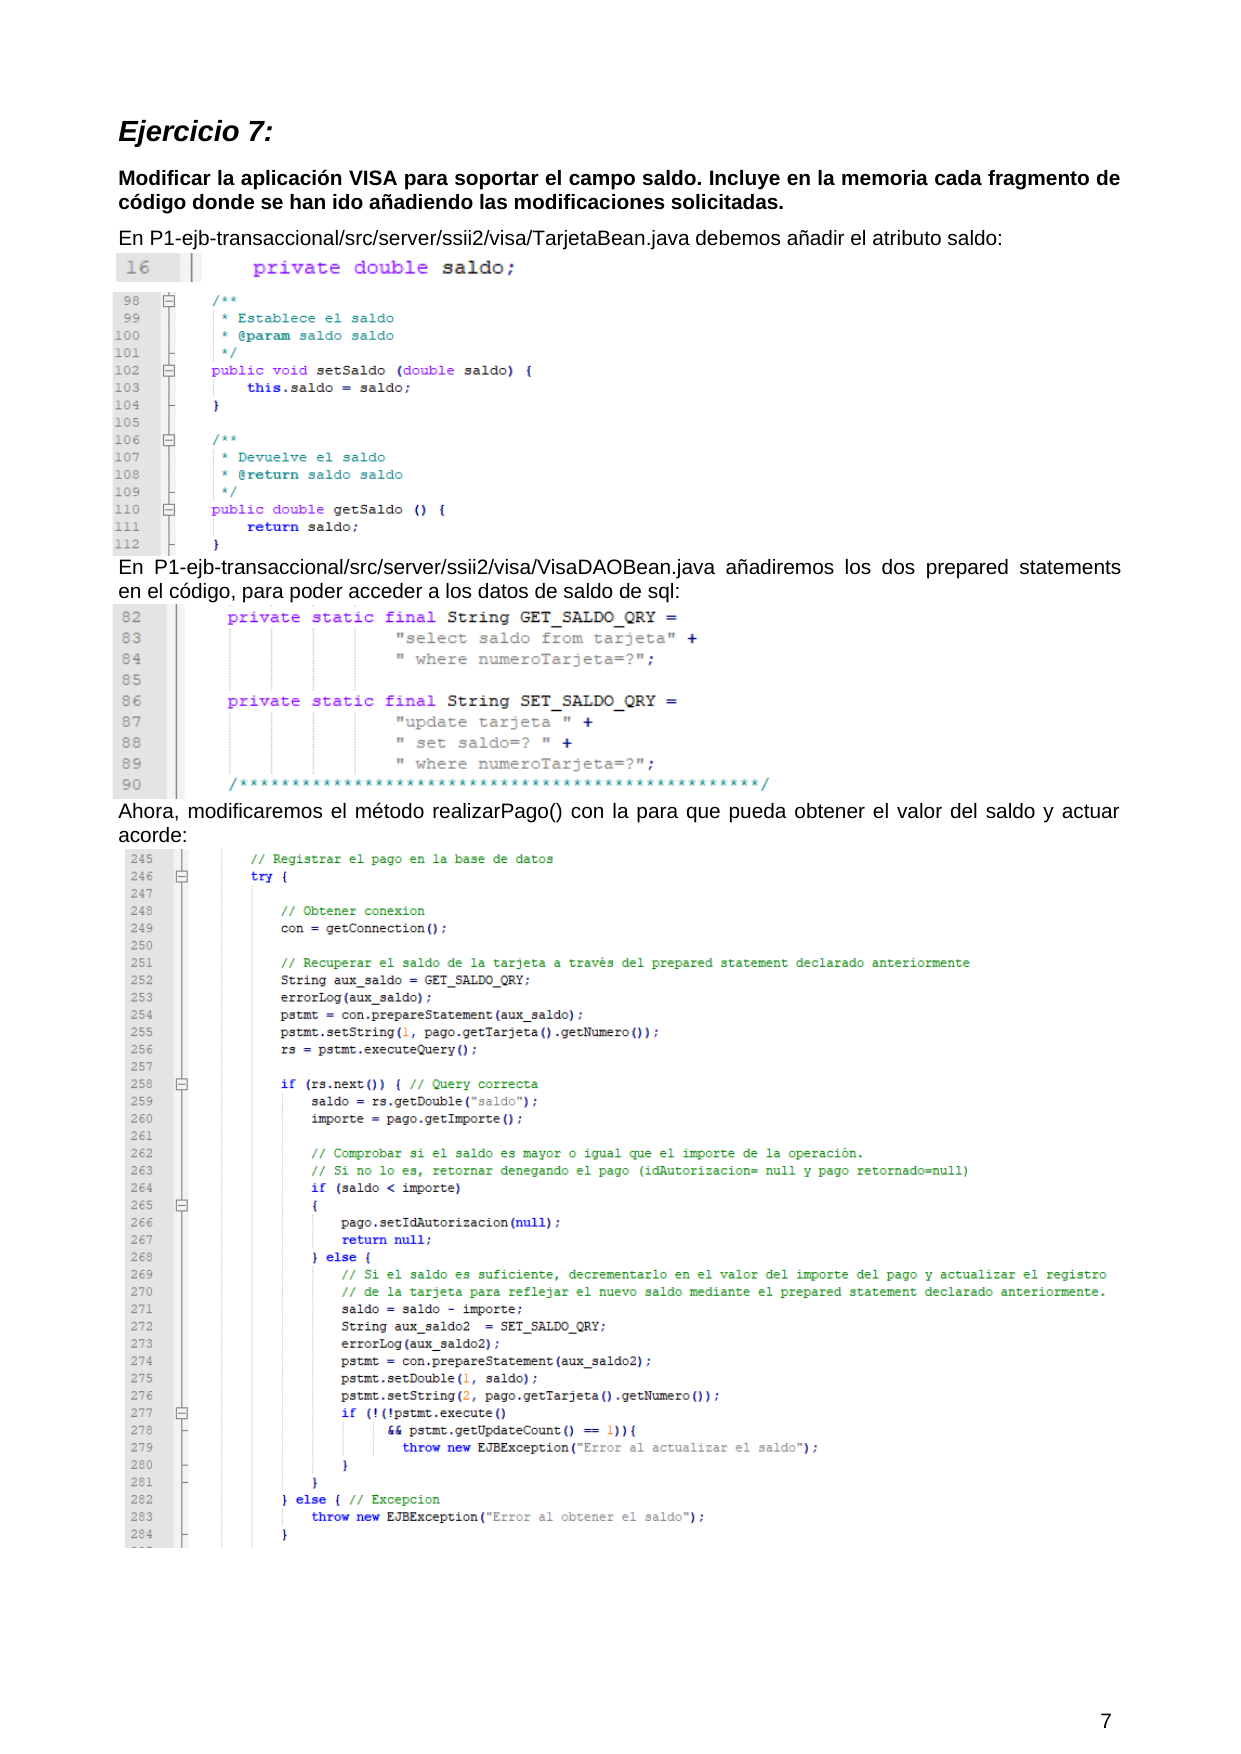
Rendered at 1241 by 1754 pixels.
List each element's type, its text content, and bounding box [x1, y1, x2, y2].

picture [112, 292, 544, 556]
picture [125, 849, 1125, 1548]
subtitle Ejercicio 7: [118, 113, 1122, 147]
subtitle Modificar la aplicación VISA para soportar el campo saldo. Incluye en la memoria cada fragmento de código donde se han ido añadiendo las modificaciones solicitadas. [118, 166, 1122, 214]
subtitle Ahora, modificaremos el método realizarPago() con la para que pueda obtener el valor del saldo y actuar acorde: [118, 616, 1122, 846]
picture [116, 253, 531, 282]
subtitle En P1-ejb-transaccional/src/server/ssii2/visa/TarjetaBean.java debemos añadir el atributo saldo: [118, 226, 1122, 250]
subtitle En P1-ejb-transaccional/src/server/ssii2/visa/VisaDAOBean.java añadiremos los dos prepared statements en el código, para poder acceder a los datos de saldo de sql: [118, 263, 1122, 603]
picture [112, 604, 794, 799]
